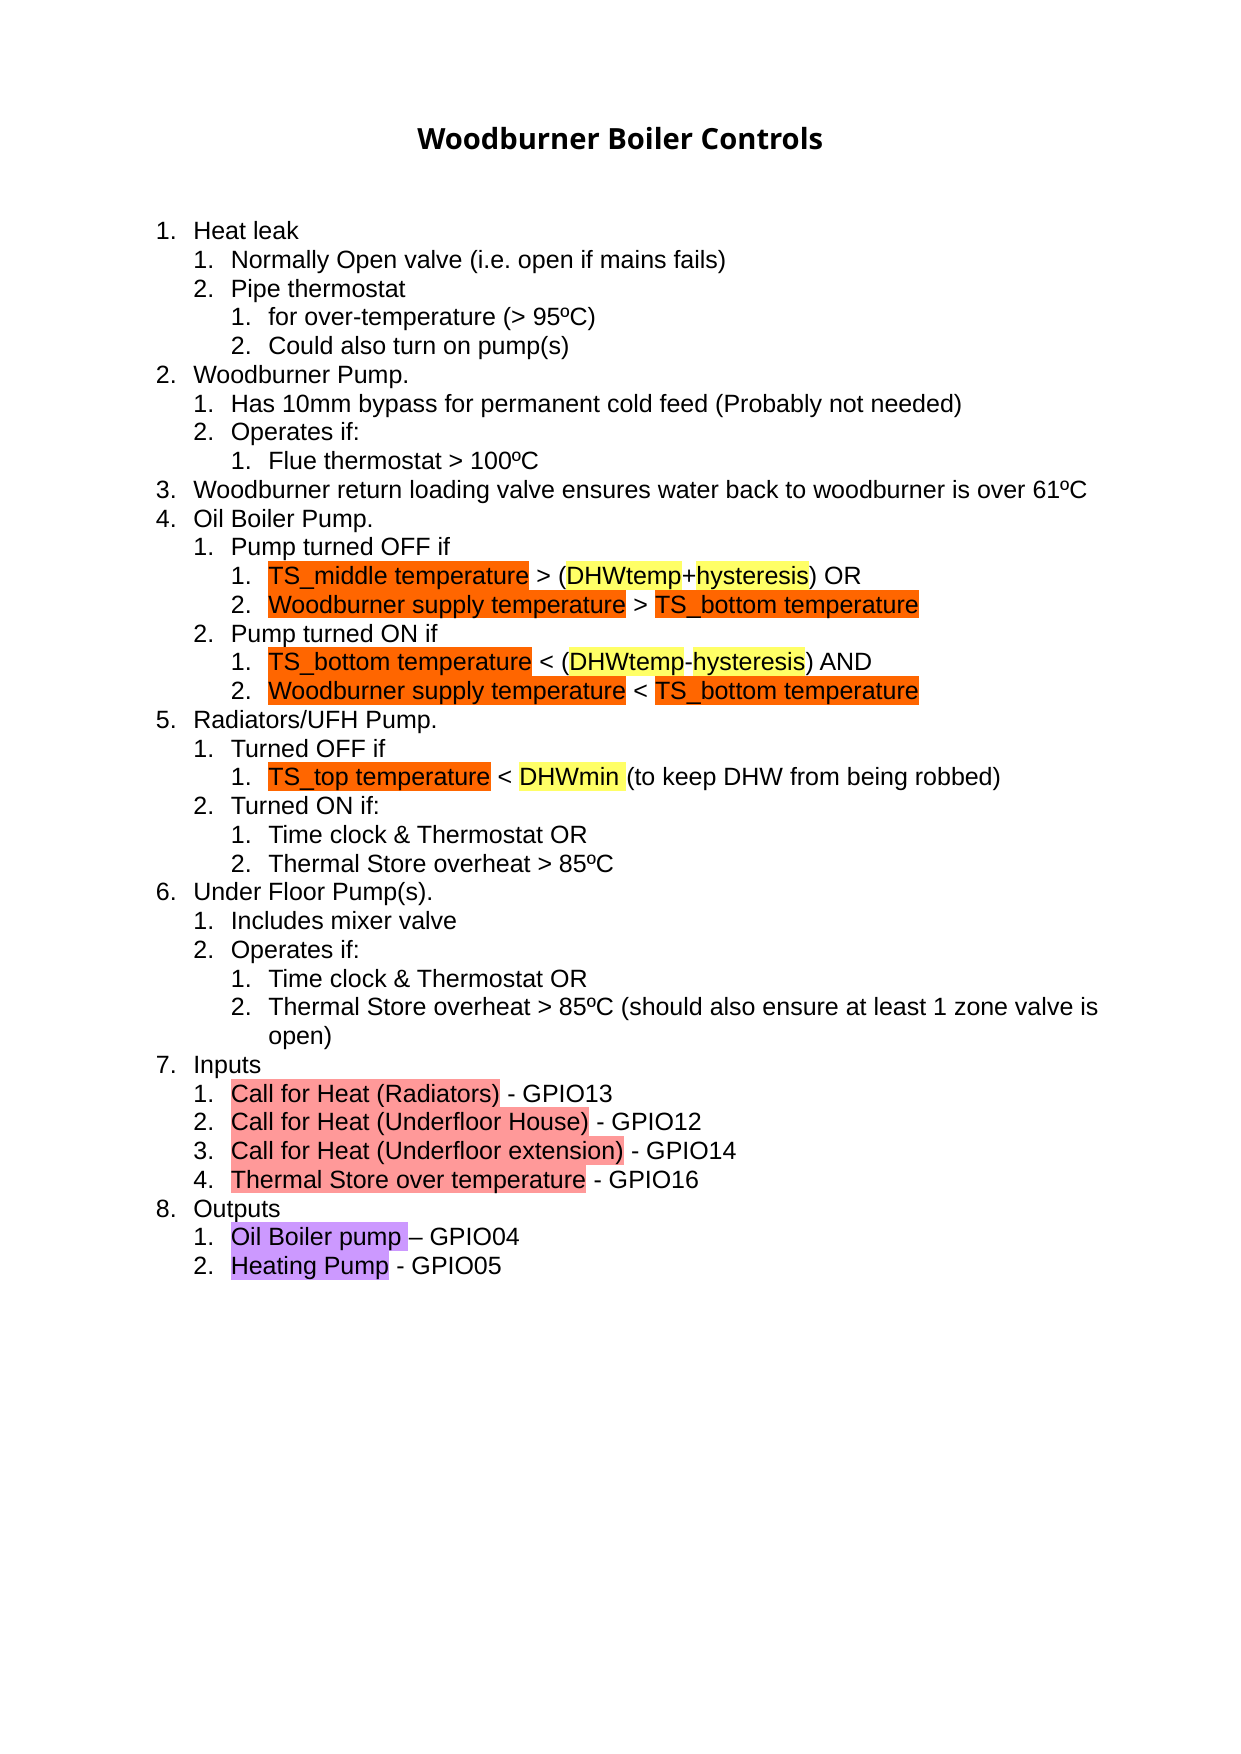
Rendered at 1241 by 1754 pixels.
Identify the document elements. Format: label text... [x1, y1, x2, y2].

list Flue thermostat > 100ºC [231, 446, 1122, 475]
list Under Floor Pump(s). [156, 877, 1122, 906]
list Outputs [156, 1193, 1122, 1222]
list Thermal Store overheat > 85ºC [231, 848, 1122, 877]
list for over-temperature (> 95ºC) [231, 302, 1122, 331]
list Pipe thermostat [193, 273, 1122, 302]
list Thermal Store overheat > 85ºC (should also ensure at least 1 zone valve is open) [231, 992, 1122, 1050]
list Heating Pump - GPIO05 [193, 1251, 1122, 1280]
list Normally Open valve (i.e. open if mains fails) [193, 245, 1122, 273]
list Woodburner supply temperature < TS_bottom temperature [231, 676, 1122, 705]
list Time clock & Thermostat OR [231, 963, 1122, 992]
list Radiators/UFH Pump. [156, 705, 1122, 733]
list Thermal Store over temperature - GPIO16 [193, 1165, 1122, 1193]
list TS_top temperature < DHWmin (to keep DHW from being robbed) [231, 762, 1122, 791]
list Call for Heat (Underfloor extension) - GPIO14 [193, 1136, 1122, 1165]
list TS_bottom temperature < (DHWtemp-hysteresis) AND [231, 647, 1122, 676]
list Time clock & Thermostat OR [231, 820, 1122, 848]
list Includes mixer valve [193, 906, 1122, 935]
list Call for Heat (Radiators) - GPIO13 [193, 1078, 1122, 1107]
list Turned ON if: [193, 791, 1122, 820]
list Operates if: [193, 935, 1122, 963]
list Could also turn on pump(s) [231, 331, 1122, 360]
list Woodburner supply temperature > TS_bottom temperature [231, 590, 1122, 618]
list Woodburner Pump. [156, 360, 1122, 388]
list Inputs [156, 1050, 1122, 1078]
list Pump turned ON if [193, 618, 1122, 647]
list Pump turned OFF if [193, 532, 1122, 561]
list Has 10mm bypass for permanent cold feed (Probably not needed) [193, 388, 1122, 417]
list Oil Boiler Pump. [156, 503, 1122, 532]
list Heat leak [156, 216, 1122, 245]
list Operates if: [193, 417, 1122, 446]
list Woodburner return loading valve ensures water back to woodburner is over 61ºC [156, 475, 1122, 503]
list TS_middle temperature > (DHWtemp+hysteresis) OR [231, 561, 1122, 590]
list Turned OFF if [193, 733, 1122, 762]
list Call for Heat (Underfloor House) - GPIO12 [193, 1107, 1122, 1136]
list Oil Boiler pump – GPIO04 [193, 1222, 1122, 1251]
